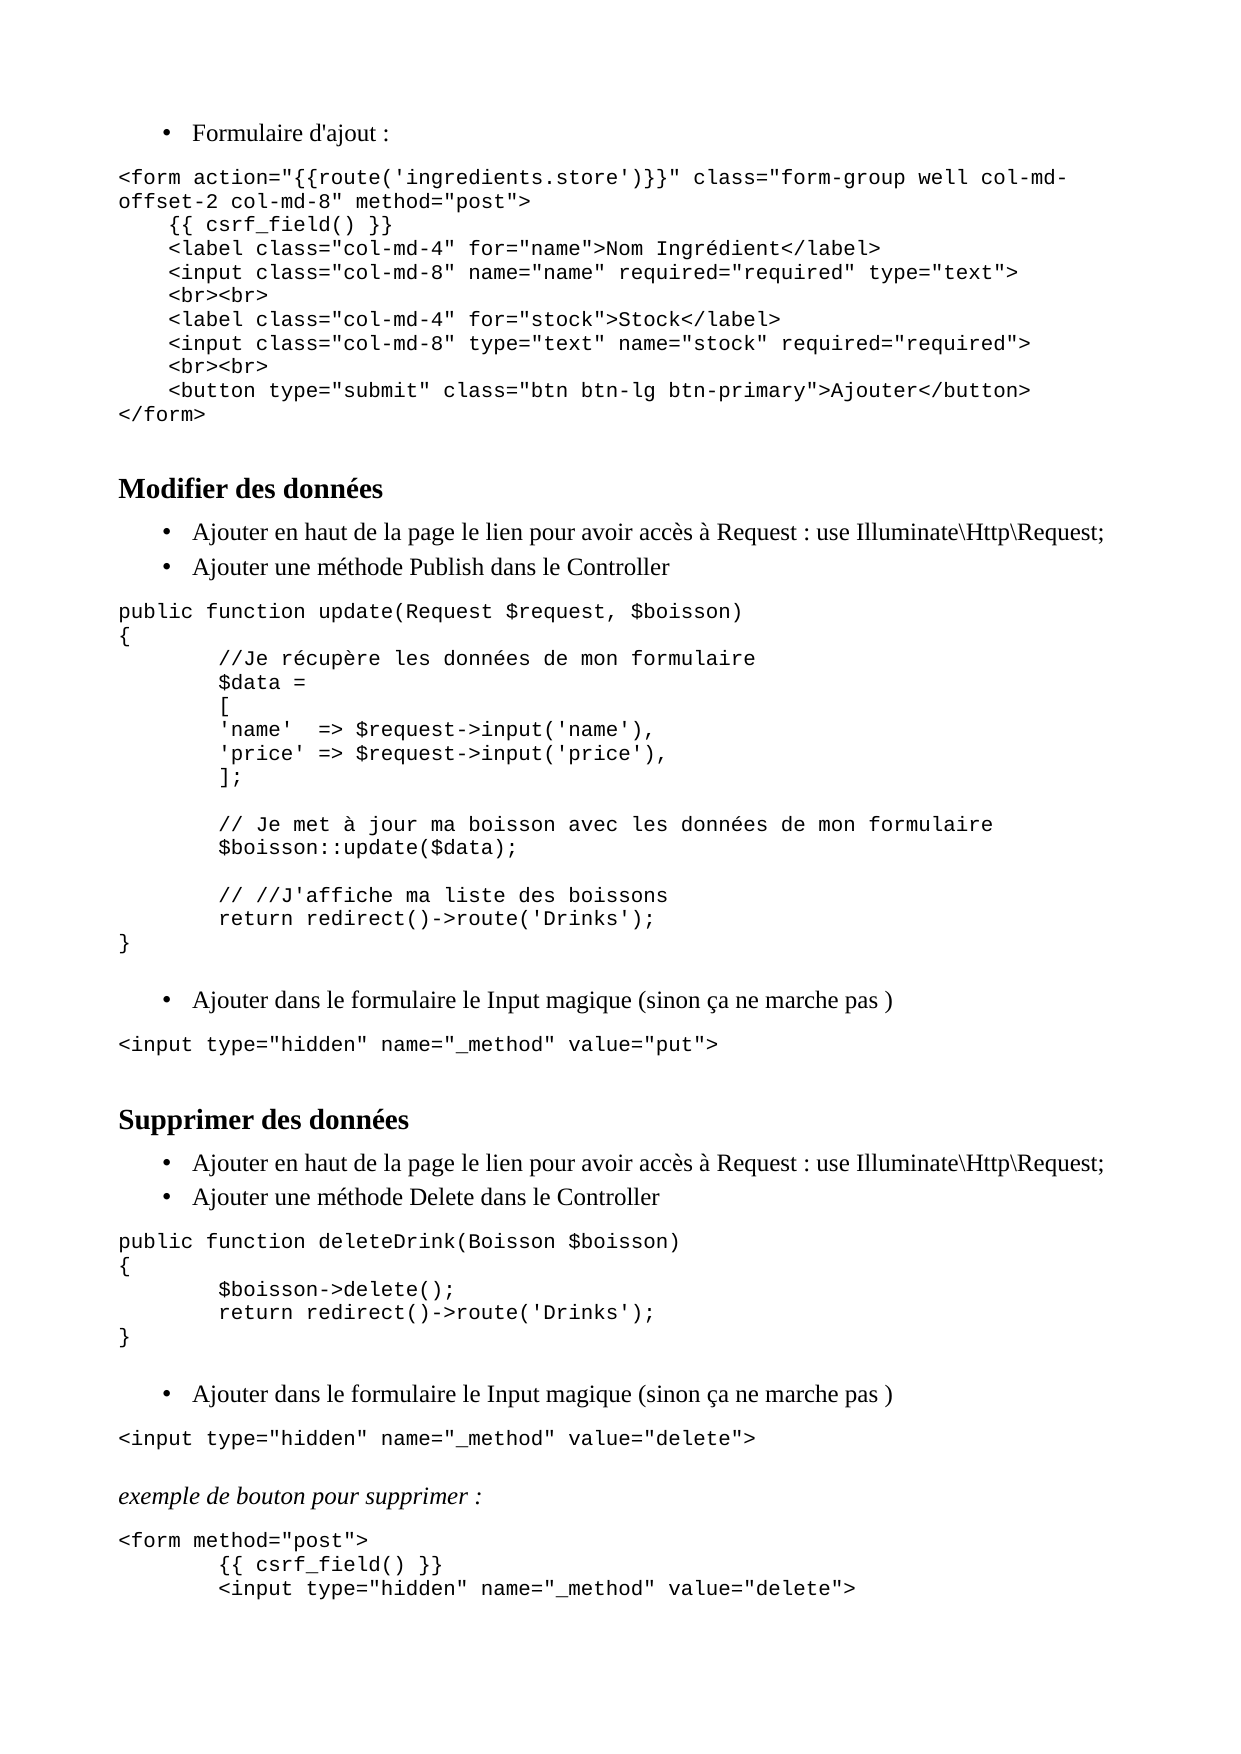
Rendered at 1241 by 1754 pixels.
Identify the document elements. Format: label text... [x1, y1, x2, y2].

text return redirect()->route('Drinks'); [118, 1302, 1122, 1326]
list Ajouter dans le formulaire le Input magique (sinon ça ne marche pas ) [162, 985, 1122, 1014]
text { [118, 624, 1122, 648]
list Ajouter en haut de la page le lien pour avoir accès à Request : use Illuminate\Http\Request; [162, 1148, 1122, 1177]
text { [118, 1255, 1122, 1279]
text $boisson->delete(); [118, 1279, 1122, 1302]
text } [118, 932, 1122, 956]
text 'name' => $request->input('name'), [118, 719, 1122, 743]
text </form> [118, 404, 1122, 427]
text <br><br> [118, 356, 1122, 380]
text <label class="col-md-4" for="stock">Stock</label> [118, 309, 1122, 333]
subtitle Supprimer des données [118, 1102, 1122, 1135]
text <input type="hidden" name="_method" value="put"> [118, 1034, 1122, 1058]
text //Je récupère les données de mon formulaire [118, 648, 1122, 672]
text <input class="col-md-8" name="name" required="required" type="text"> [118, 262, 1122, 285]
list Ajouter dans le formulaire le Input magique (sinon ça ne marche pas ) [162, 1379, 1122, 1408]
text 'price' => $request->input('price'), [118, 743, 1122, 766]
text // Je met à jour ma boisson avec les données de mon formulaire [118, 814, 1122, 837]
subtitle Modifier des données [118, 471, 1122, 505]
text {{ csrf_field() }} [118, 214, 1122, 238]
list Formulaire d'ajout : [162, 118, 1122, 147]
text <form action="{{route('ingredients.store')}}" class="form-group well col-md-offset-2 col-md-8" method="post"> [118, 167, 1122, 214]
list Ajouter en haut de la page le lien pour avoir accès à Request : use Illuminate\Http\Request; [162, 517, 1122, 546]
text <button type="submit" class="btn btn-lg btn-primary">Ajouter</button> [118, 380, 1122, 404]
text {{ csrf_field() }} [118, 1554, 1122, 1578]
text return redirect()->route('Drinks'); [118, 908, 1122, 932]
text } [118, 1326, 1122, 1350]
text <input type="hidden" name="_method" value="delete"> [118, 1578, 1122, 1601]
text [ [118, 696, 1122, 719]
text <input type="hidden" name="_method" value="delete"> [118, 1428, 1122, 1452]
text exemple de bouton pour supprimer : [118, 1481, 1122, 1510]
text ]; [118, 766, 1122, 790]
text public function update(Request $request, $boisson) [118, 601, 1122, 624]
text <input class="col-md-8" type="text" name="stock" required="required"> [118, 333, 1122, 356]
text $boisson::update($data); [118, 837, 1122, 861]
list Ajouter une méthode Delete dans le Controller [162, 1182, 1122, 1211]
text // //J'affiche ma liste des boissons [118, 885, 1122, 908]
text <label class="col-md-4" for="name">Nom Ingrédient</label> [118, 238, 1122, 262]
text $data = [118, 672, 1122, 696]
text public function deleteDrink(Boisson $boisson) [118, 1231, 1122, 1255]
list Ajouter une méthode Publish dans le Controller [162, 552, 1122, 581]
text <br><br> [118, 285, 1122, 309]
text <form method="post"> [118, 1530, 1122, 1554]
